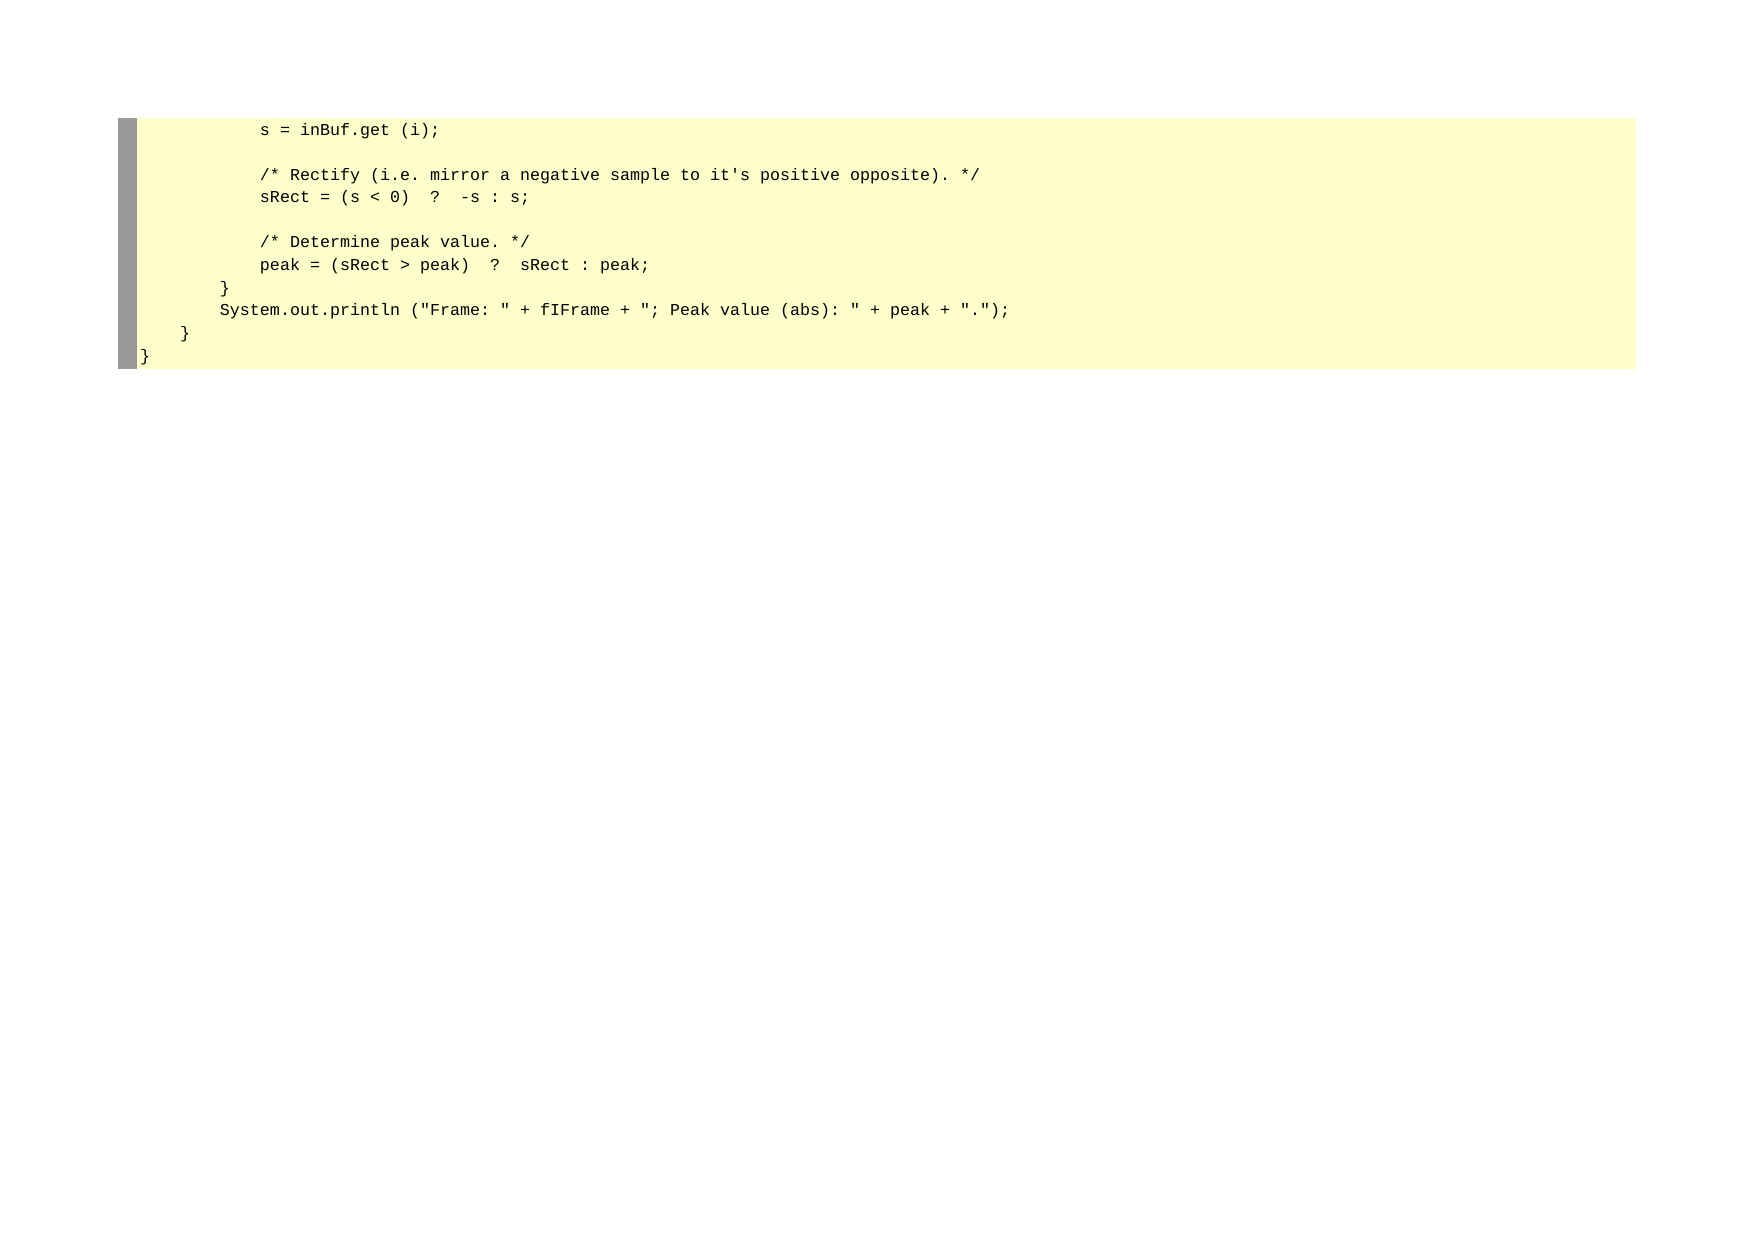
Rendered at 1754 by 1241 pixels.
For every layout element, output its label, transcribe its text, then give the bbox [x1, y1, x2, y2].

list sRect = (s < 0) ? -s : s; [137, 186, 1636, 208]
list System.out.println ("Frame: " + fIFrame + "; Peak value (abs): " + peak + "."); [137, 299, 1636, 321]
list peak = (sRect > peak) ? sRect : peak; [137, 254, 1636, 276]
list } [137, 276, 1636, 298]
list s = inBuf.get (i); [137, 118, 1636, 140]
list } [137, 344, 1636, 369]
list /* Determine peak value. */ [137, 231, 1636, 253]
list } [137, 322, 1636, 343]
list /* Rectify (i.e. mirror a negative sample to it's positive opposite). */ [137, 163, 1636, 185]
